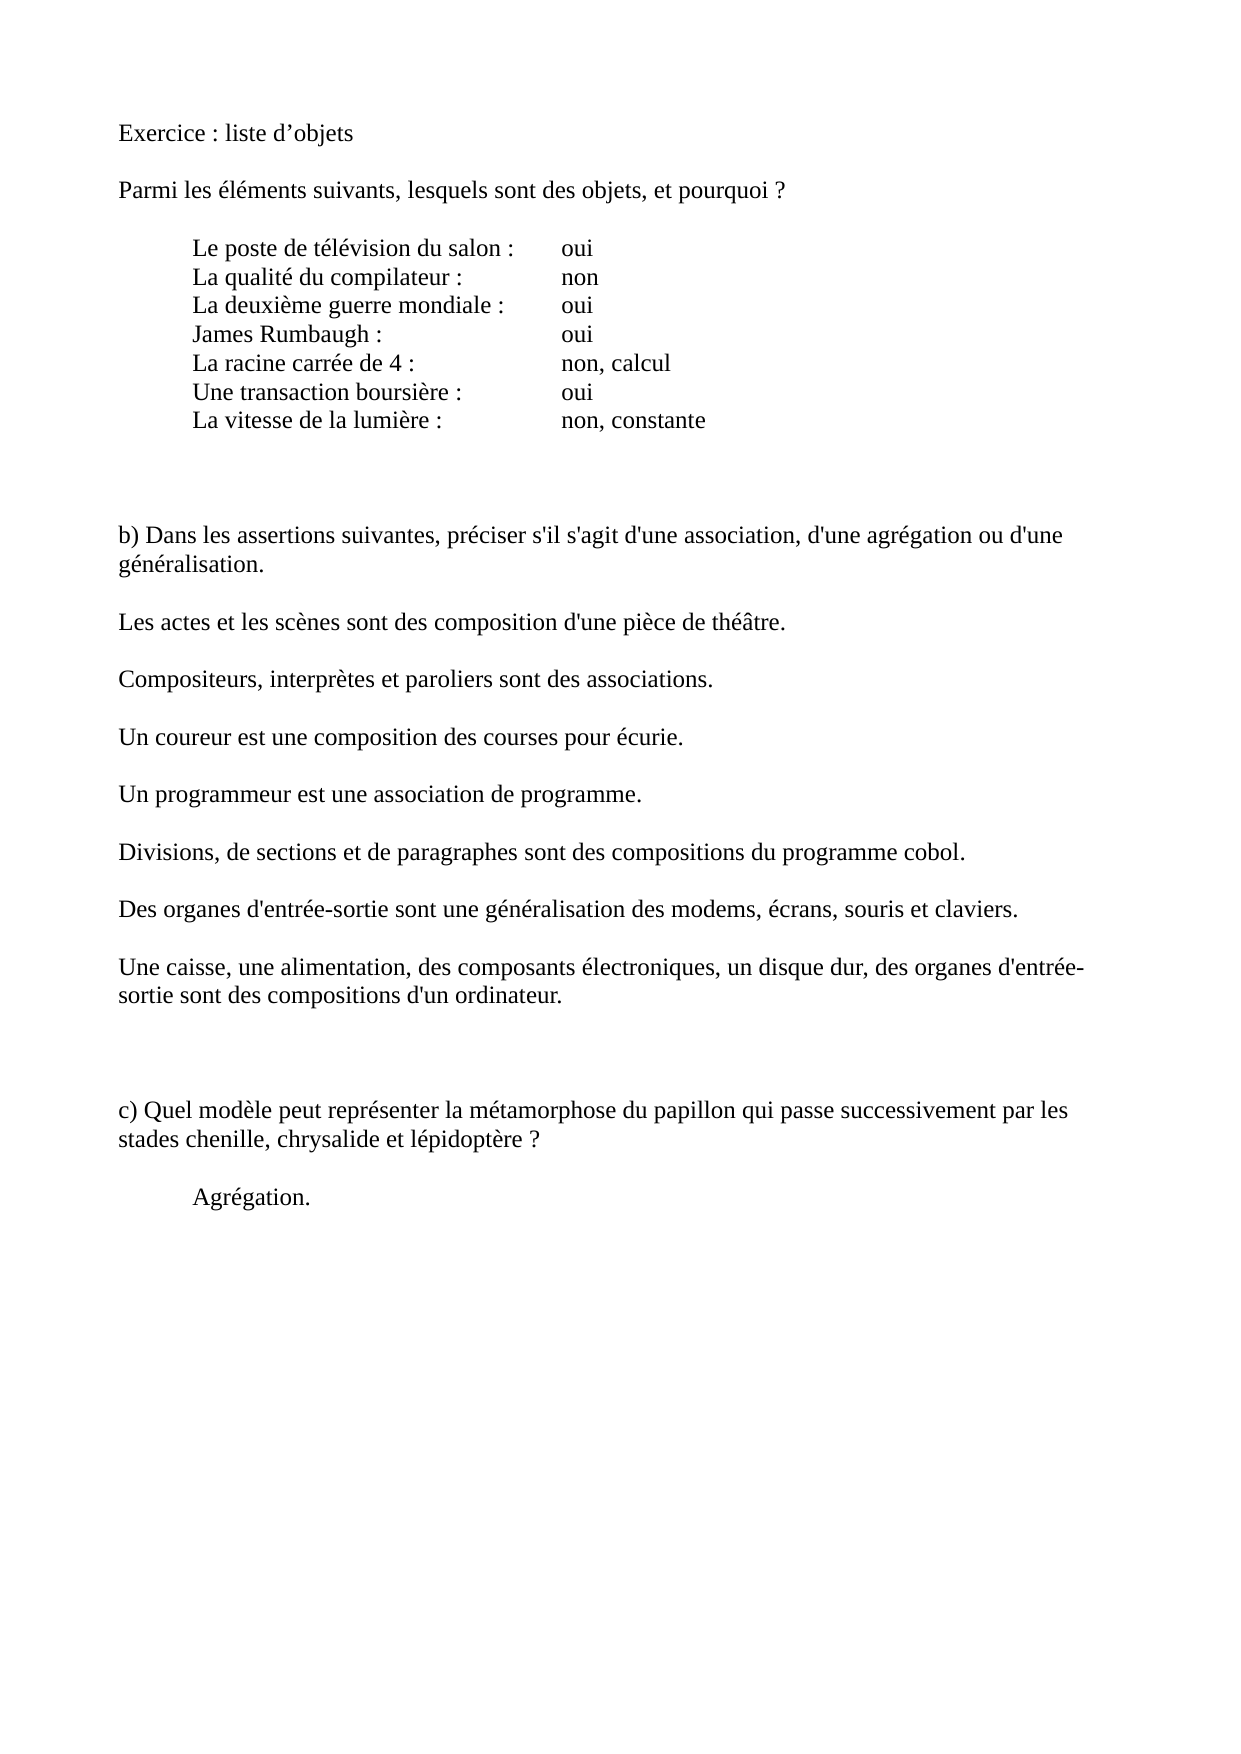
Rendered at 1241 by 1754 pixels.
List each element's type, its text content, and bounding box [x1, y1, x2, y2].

text Parmi les éléments suivants, lesquels sont des objets, et pourquoi ? [118, 176, 1122, 204]
text Compositeurs, interprètes et paroliers sont des associations. [118, 664, 1122, 693]
text Un coureur est une composition des courses pour écurie. [118, 722, 1122, 751]
text Exercice : liste d’objets [118, 118, 1122, 147]
text Agrégation. [118, 1182, 1122, 1211]
text c) Quel modèle peut représenter la métamorphose du papillon qui passe successivement par les stades chenille, chrysalide et lépidoptère ? [118, 1096, 1122, 1153]
text La vitesse de la lumière : non, constante [118, 406, 1122, 434]
text Le poste de télévision du salon : oui [118, 233, 1122, 262]
text Les actes et les scènes sont des composition d'une pièce de théâtre. [118, 607, 1122, 636]
text Un programmeur est une association de programme. [118, 779, 1122, 808]
text Divisions, de sections et de paragraphes sont des compositions du programme cobol. [118, 837, 1122, 866]
text Une transaction boursière : oui [118, 377, 1122, 406]
text La racine carrée de 4 : non, calcul [118, 348, 1122, 377]
text James Rumbaugh : oui [118, 319, 1122, 348]
text Une caisse, une alimentation, des composants électroniques, un disque dur, des organes d'entrée-sortie sont des compositions d'un ordinateur. [118, 952, 1122, 1009]
text La qualité du compilateur : non [118, 262, 1122, 291]
text La deuxième guerre mondiale : oui [118, 291, 1122, 319]
text b) Dans les assertions suivantes, préciser s'il s'agit d'une association, d'une agrégation ou d'une généralisation. [118, 521, 1122, 578]
text Des organes d'entrée-sortie sont une généralisation des modems, écrans, souris et claviers. [118, 894, 1122, 923]
